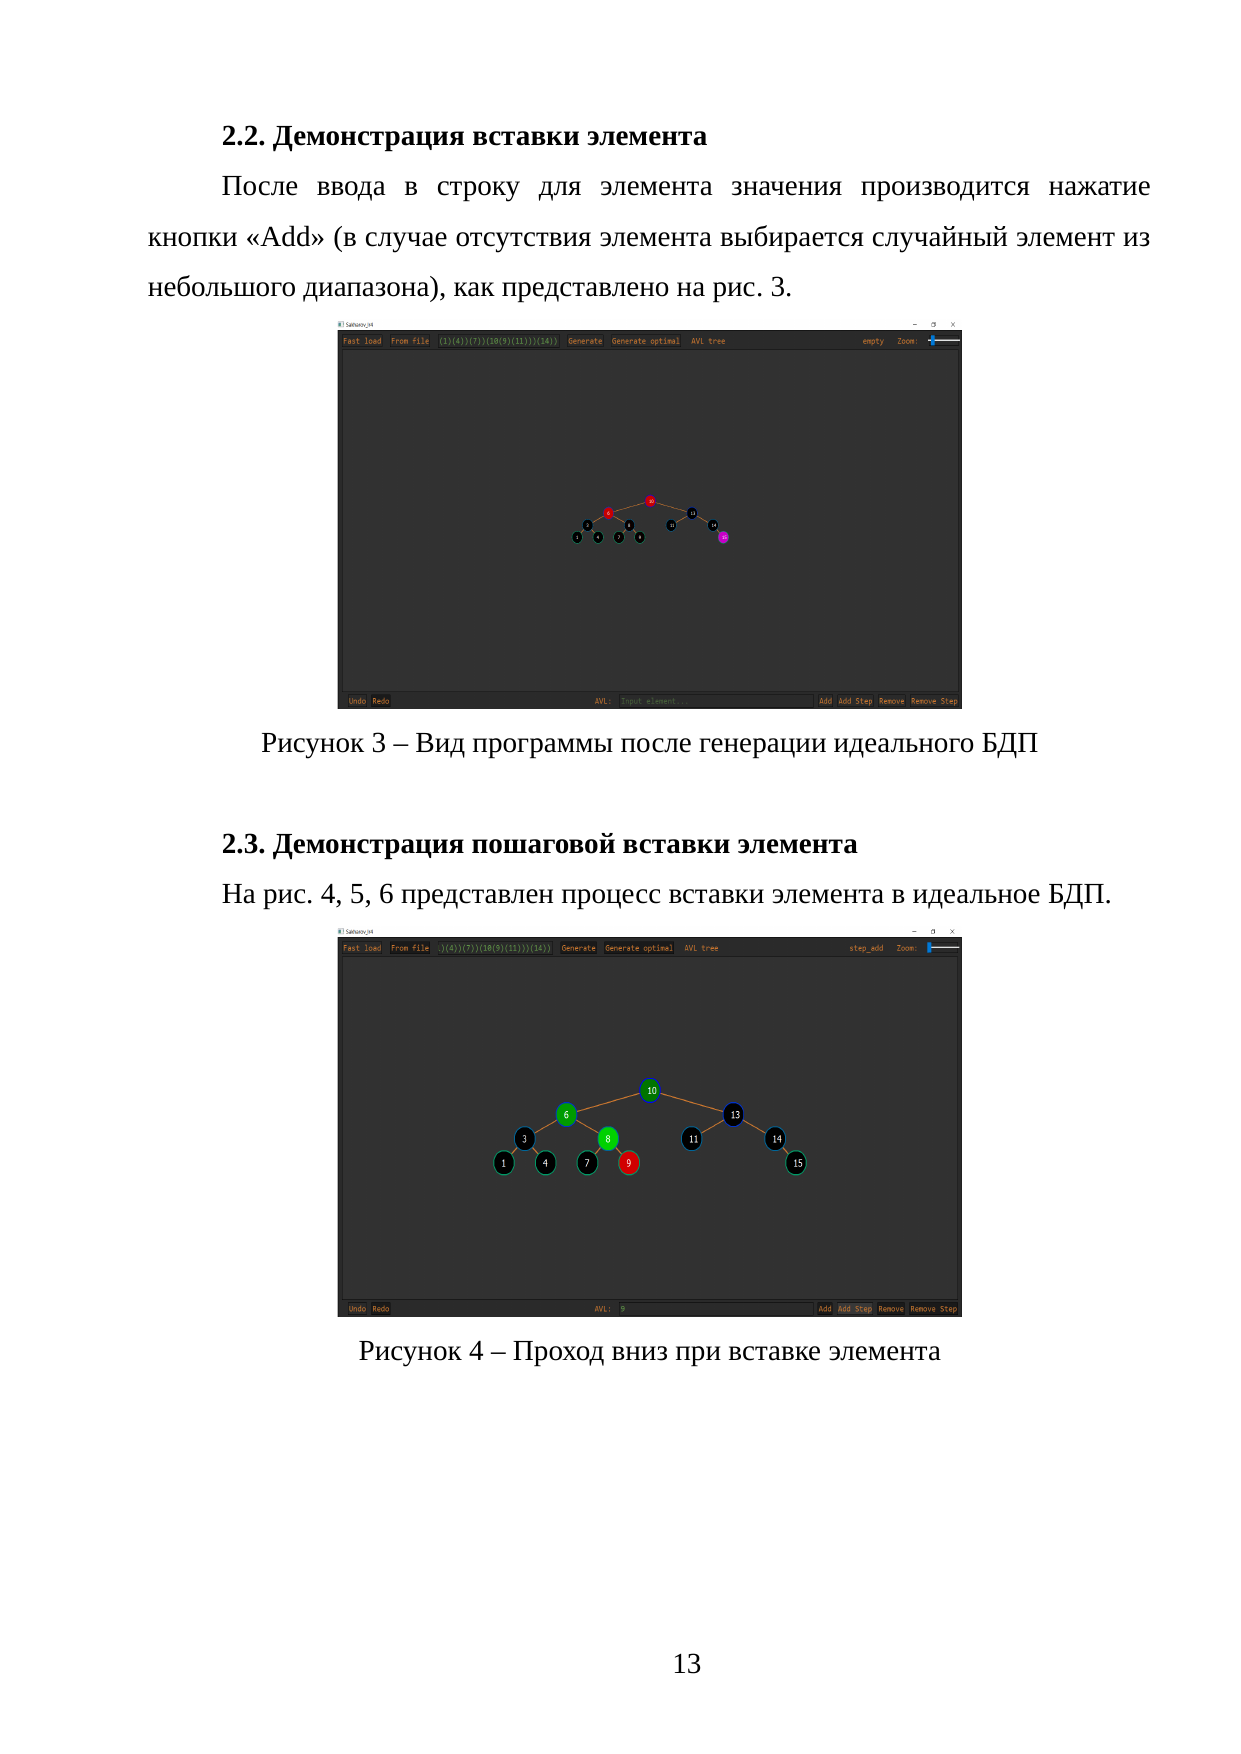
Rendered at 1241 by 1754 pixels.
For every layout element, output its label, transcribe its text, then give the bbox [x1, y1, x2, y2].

text После ввода в строку для элемента значения производится нажатие кнопки «Add» (в случае отсутствия элемента выбирается случайный элемент из небольшого диапазона), как представлено на рис. 3. [148, 168, 1152, 303]
text Рисунок 4 – Проход вниз при вставке элемента [148, 1333, 1152, 1367]
text На рис. 4, 5, 6 представлен процесс вставки элемента в идеальное БДП. [148, 877, 1152, 910]
subtitle 2.2. Демонстрация вставки элемента [148, 118, 1152, 152]
subtitle 2.3. Демонстрация пошаговой вставки элемента [148, 826, 1152, 860]
text Рисунок 3 – Вид программы после генерации идеального БДП [148, 726, 1152, 759]
